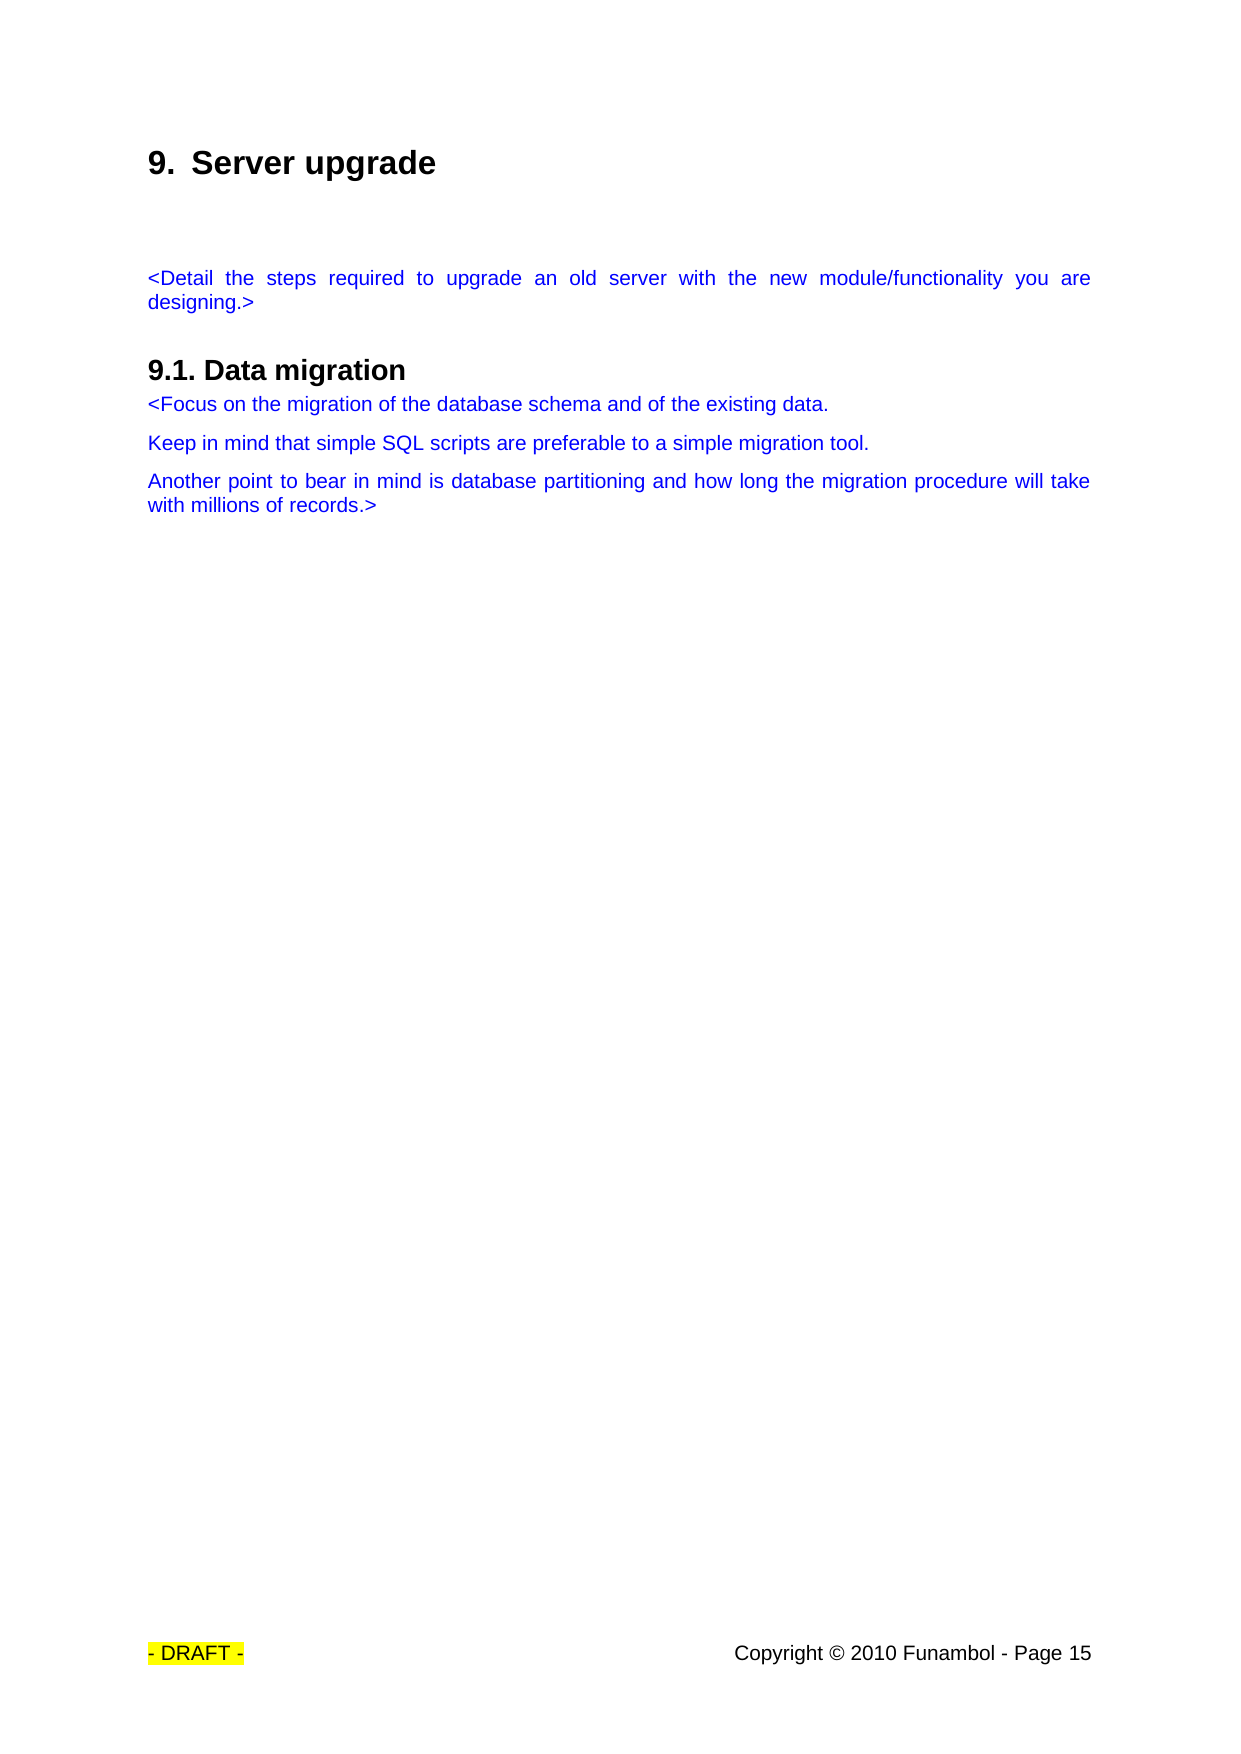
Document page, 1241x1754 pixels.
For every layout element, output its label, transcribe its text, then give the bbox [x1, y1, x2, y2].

text <Focus on the migration of the database schema and of the existing data. [148, 392, 1093, 416]
text <Detail the steps required to upgrade an old server with the new module/functionality you are designing.> [148, 267, 1093, 314]
text Keep in mind that simple SQL scripts are preferable to a simple migration tool. [148, 431, 1093, 454]
subtitle Data migration [148, 354, 1093, 386]
text Another point to bear in mind is database partitioning and how long the migration procedure will take with millions of records.> [148, 469, 1093, 517]
subtitle Server upgrade [148, 144, 1093, 181]
